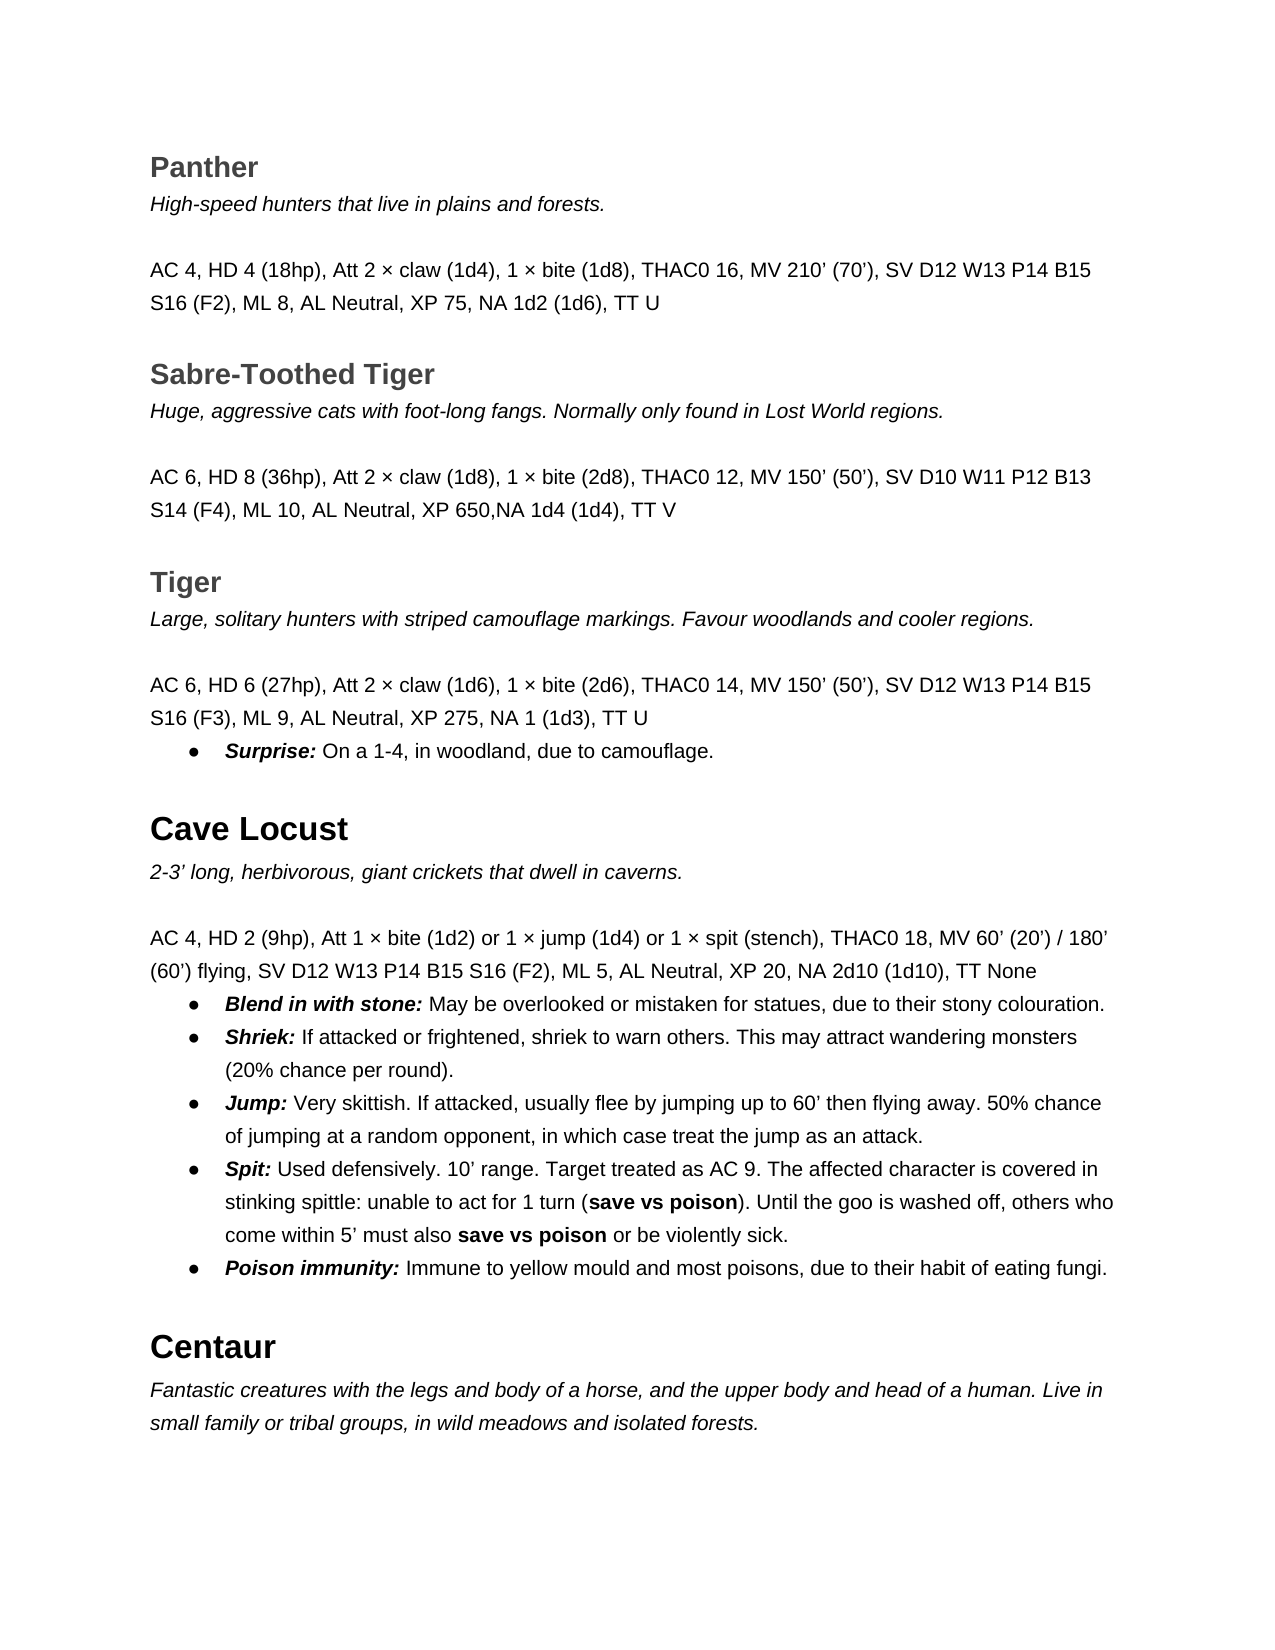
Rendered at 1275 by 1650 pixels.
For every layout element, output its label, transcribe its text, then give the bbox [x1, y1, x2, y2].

list Poison immunity: Immune to yellow mould and most poisons, due to their habit of eating fungi. [187, 1256, 1125, 1280]
list Spit: Used defensively. 10’ range. Target treated as AC 9. The affected character is covered in stinking spittle: unable to act for 1 turn (save vs poison). Until the goo is washed off, others who come within 5’ must also save vs poison or be violently sick. [187, 1157, 1125, 1247]
text Large, solitary hunters with striped camouflage markings. Favour woodlands and cooler regions. [150, 606, 1125, 630]
subtitle Panther [150, 150, 1125, 183]
list Blend in with stone: May be overlooked or mistaken for statues, due to their stony colouration. [187, 992, 1125, 1016]
subtitle Centaur [150, 1327, 1125, 1365]
text AC 6, HD 8 (36hp), Att 2 × claw (1d8), 1 × bite (2d8), THAC0 12, MV 150’ (50’), SV D10 W11 P12 B13 S14 (F4), ML 10, AL Neutral, XP 650,NA 1d4 (1d4), TT V [150, 465, 1125, 522]
subtitle Sabre-Toothed Tiger [150, 357, 1125, 391]
list Surprise: On a 1-4, in woodland, due to camouflage. [187, 738, 1125, 762]
text AC 4, HD 2 (9hp), Att 1 × bite (1d2) or 1 × jump (1d4) or 1 × spit (stench), THAC0 18, MV 60’ (20’) / 180’ (60’) flying, SV D12 W13 P14 B15 S16 (F2), ML 5, AL Neutral, XP 20, NA 2d10 (1d10), TT None [150, 926, 1125, 983]
list Shriek: If attacked or frightened, shriek to warn others. This may attract wandering monsters (20% chance per round). [187, 1025, 1125, 1082]
text AC 6, HD 6 (27hp), Att 2 × claw (1d6), 1 × bite (2d6), THAC0 14, MV 150’ (50’), SV D12 W13 P14 B15 S16 (F3), ML 9, AL Neutral, XP 275, NA 1 (1d3), TT U [150, 672, 1125, 729]
text AC 4, HD 4 (18hp), Att 2 × claw (1d4), 1 × bite (1d8), THAC0 16, MV 210’ (70’), SV D12 W13 P14 B15 S16 (F2), ML 8, AL Neutral, XP 75, NA 1d2 (1d6), TT U [150, 258, 1125, 315]
text Huge, aggressive cats with foot-long fangs. Normally only found in Lost World regions. [150, 399, 1125, 423]
subtitle Tiger [150, 564, 1125, 598]
text 2-3’ long, herbivorous, giant crickets that dwell in caverns. [150, 860, 1125, 884]
subtitle Cave Locust [150, 809, 1125, 847]
text High-speed hunters that live in plains and forests. [150, 192, 1125, 216]
text Fantastic creatures with the legs and body of a horse, and the upper body and head of a human. Live in small family or tribal groups, in wild meadows and isolated forests. [150, 1378, 1125, 1435]
list Jump: Very skittish. If attacked, usually flee by jumping up to 60’ then flying away. 50% chance of jumping at a random opponent, in which case treat the jump as an attack. [187, 1091, 1125, 1148]
